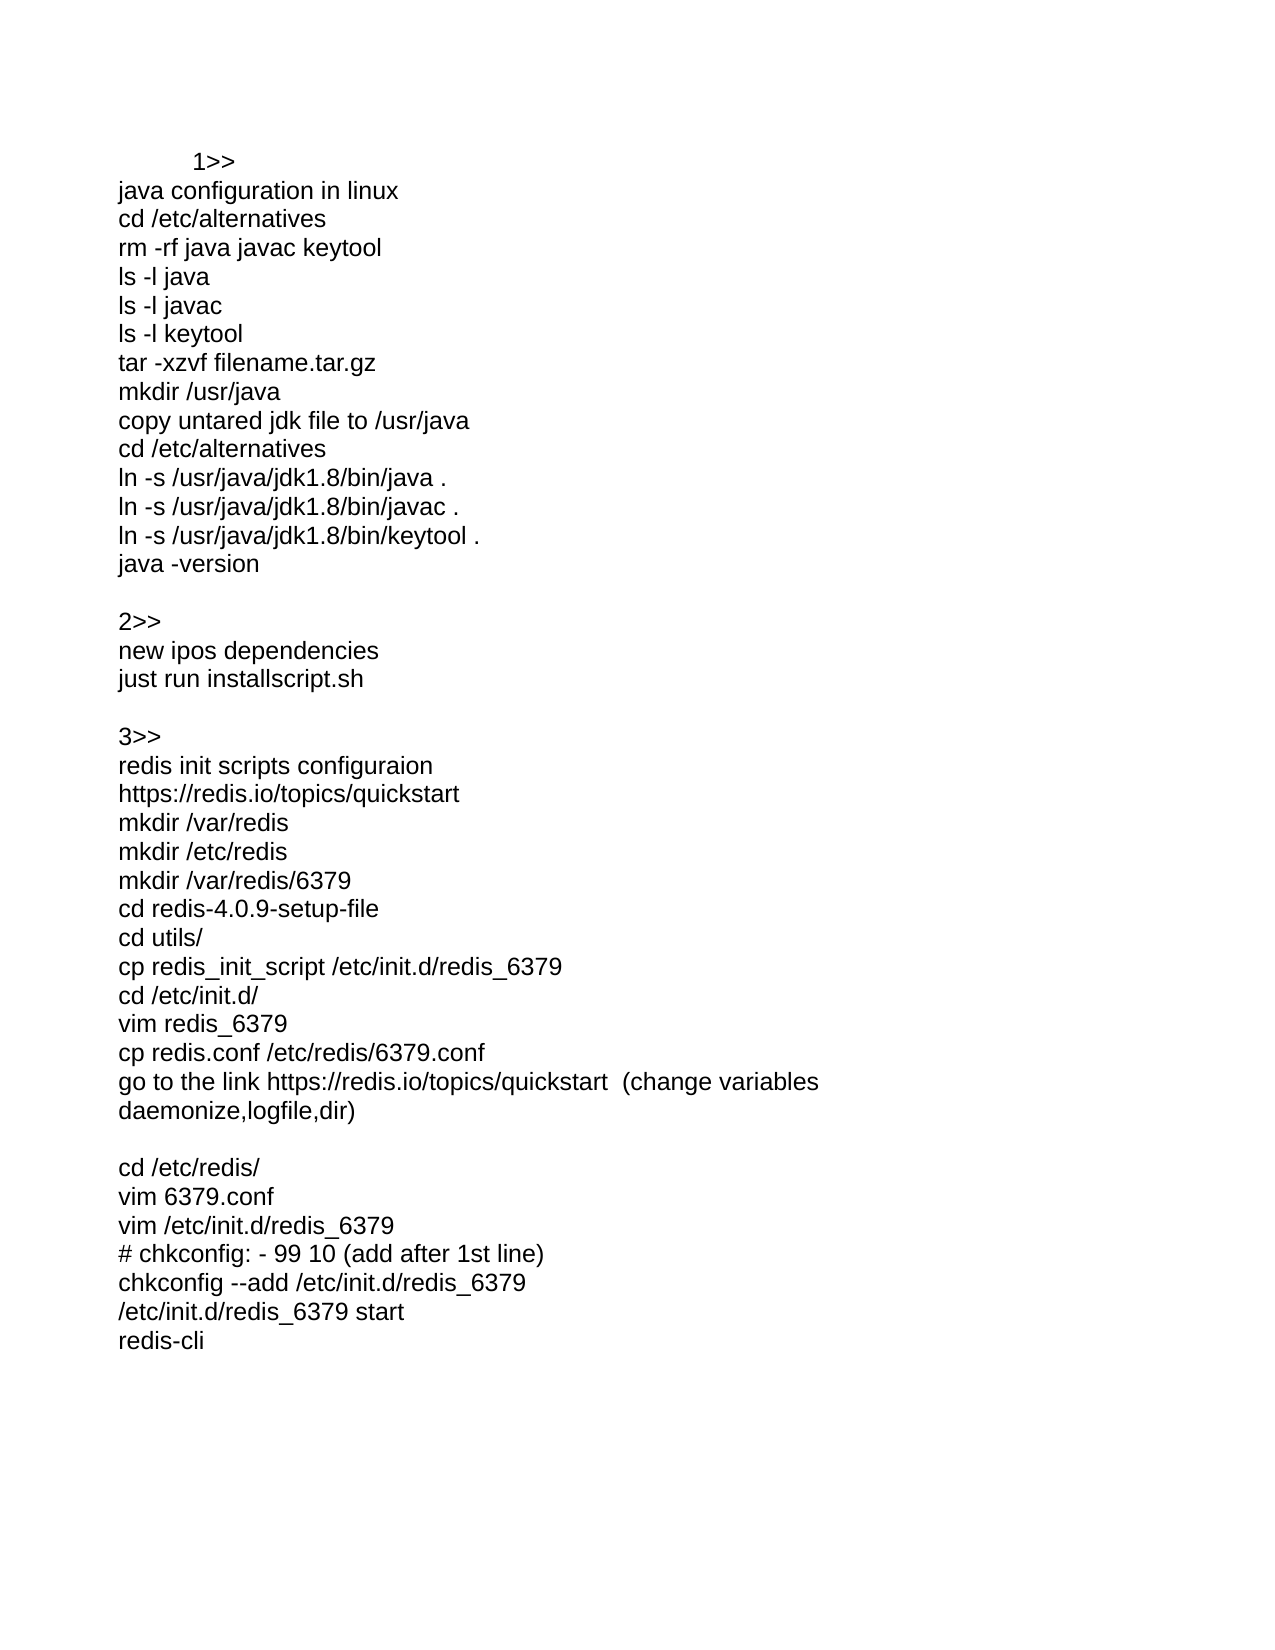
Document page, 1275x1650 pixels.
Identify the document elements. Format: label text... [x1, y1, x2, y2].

text redis init scripts configuraion [118, 751, 1157, 779]
text just run installscript.sh [118, 664, 1157, 693]
text https://redis.io/topics/quickstart [118, 779, 1157, 808]
text ls -l javac [118, 291, 1157, 319]
text tar -xzvf filename.tar.gz [118, 348, 1157, 377]
text # chkconfig: - 99 10 (add after 1st line) [118, 1239, 1157, 1268]
text chkconfig --add /etc/init.d/redis_6379 [118, 1268, 1157, 1297]
text cd /etc/redis/ [118, 1153, 1157, 1182]
text cd redis-4.0.9-setup-file [118, 894, 1157, 923]
text vim redis_6379 [118, 1009, 1157, 1038]
text ln -s /usr/java/jdk1.8/bin/java . [118, 463, 1157, 492]
text cd /etc/alternatives [118, 204, 1157, 233]
text vim /etc/init.d/redis_6379 [118, 1211, 1157, 1239]
text copy untared jdk file to /usr/java [118, 406, 1157, 434]
text cd /etc/init.d/ [118, 981, 1157, 1009]
text 2>> [118, 607, 1157, 636]
text redis-cli [118, 1326, 1157, 1354]
text mkdir /var/redis/6379 [118, 866, 1157, 894]
text daemonize,logfile,dir) [118, 1096, 1157, 1124]
text 1>> [118, 147, 1157, 176]
text new ipos dependencies [118, 636, 1157, 664]
text cp redis_init_script /etc/init.d/redis_6379 [118, 952, 1157, 981]
text cp redis.conf /etc/redis/6379.conf [118, 1038, 1157, 1067]
text /etc/init.d/redis_6379 start [118, 1297, 1157, 1326]
text cd utils/ [118, 923, 1157, 952]
text rm -rf java javac keytool [118, 233, 1157, 262]
text ln -s /usr/java/jdk1.8/bin/javac . [118, 492, 1157, 521]
text cd /etc/alternatives [118, 434, 1157, 463]
text ls -l java [118, 262, 1157, 291]
text go to the link https://redis.io/topics/quickstart (change variables [118, 1067, 1157, 1096]
text mkdir /etc/redis [118, 837, 1157, 866]
text java -version [118, 549, 1157, 578]
text mkdir /var/redis [118, 808, 1157, 837]
text ls -l keytool [118, 319, 1157, 348]
text mkdir /usr/java [118, 377, 1157, 406]
text 3>> [118, 722, 1157, 751]
text vim 6379.conf [118, 1182, 1157, 1211]
text ln -s /usr/java/jdk1.8/bin/keytool . [118, 521, 1157, 549]
text java configuration in linux [118, 176, 1157, 204]
